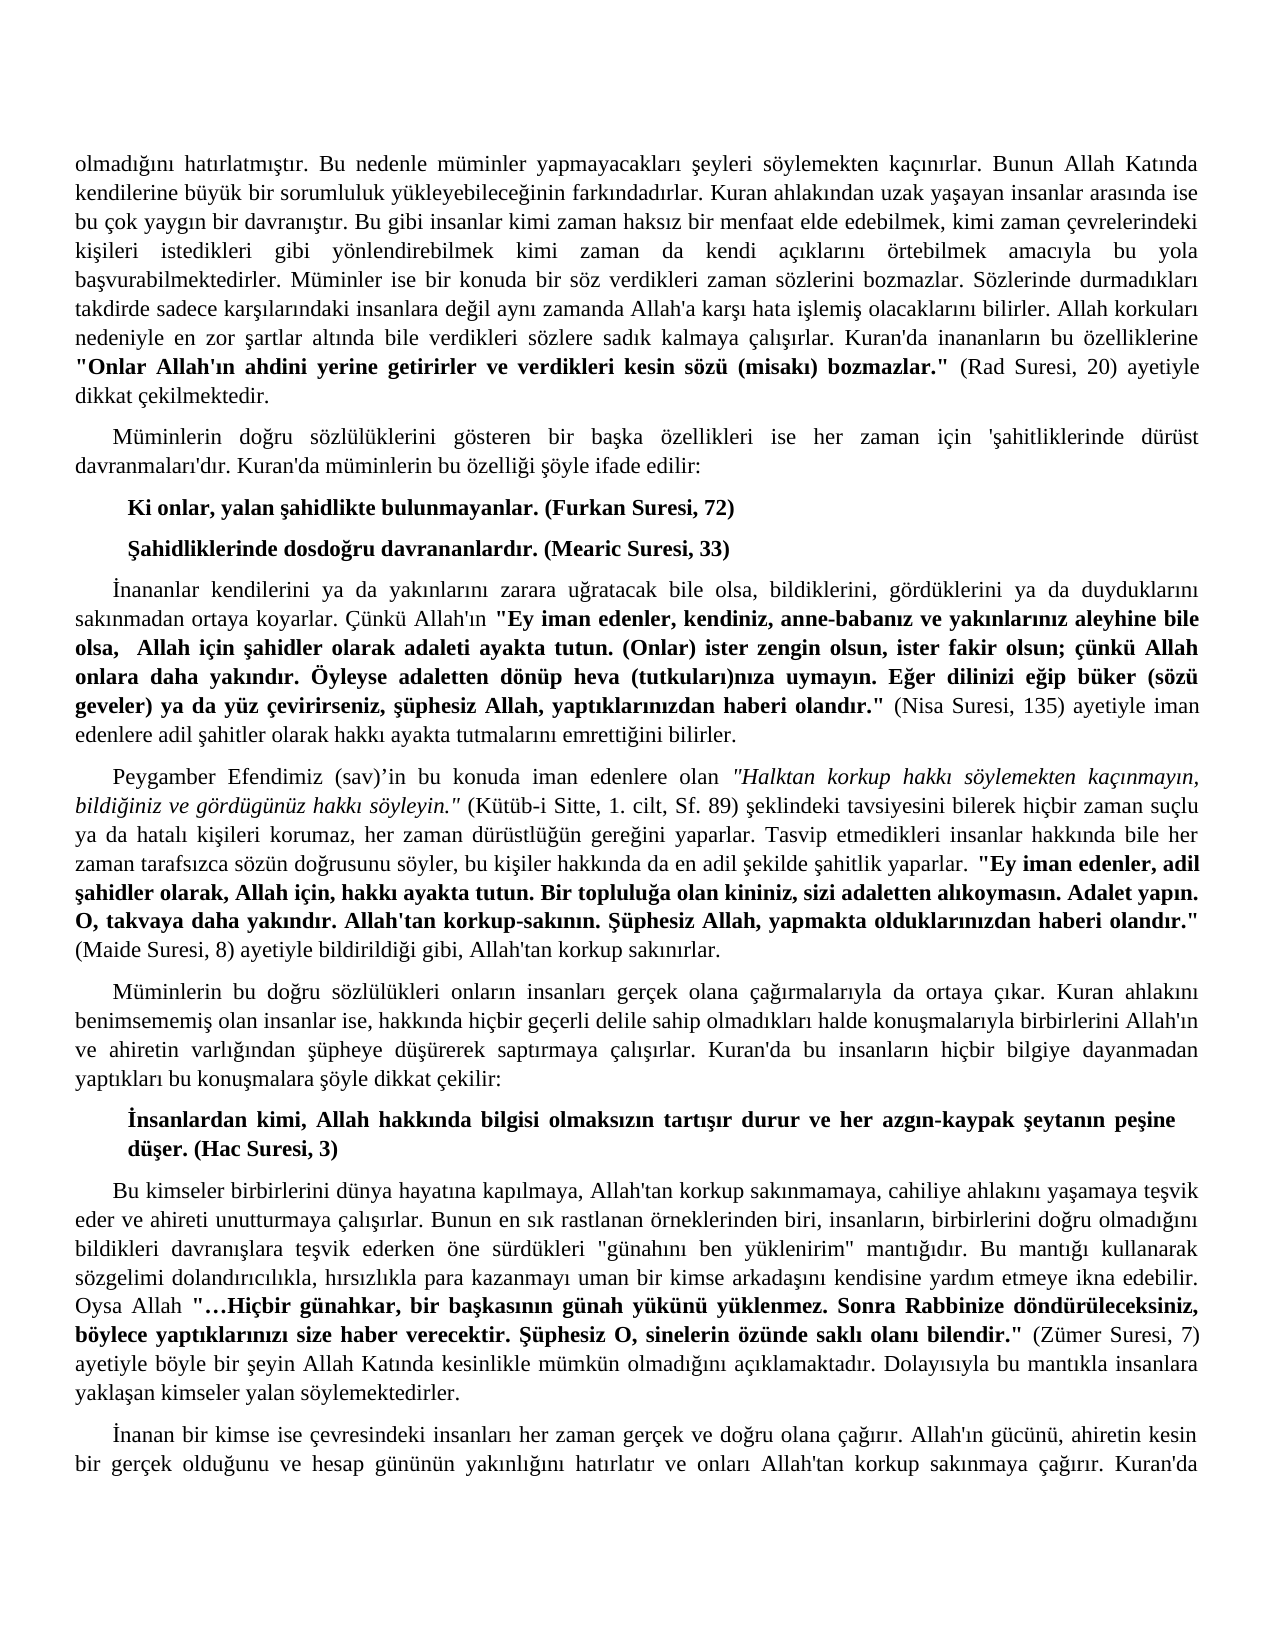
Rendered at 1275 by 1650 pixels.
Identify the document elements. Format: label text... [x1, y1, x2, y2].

text Müminlerin doğru sözlülüklerini gösteren bir başka özellikleri ise her zaman için 'şahitliklerinde dürüst davranmaları'dır. Kuran'da müminlerin bu özelliği şöyle ifade edilir: [75, 423, 1200, 478]
text Bu kimseler birbirlerini dünya hayatına kapılmaya, Allah'tan korkup sakınmamaya, cahiliye ahlakını yaşamaya teşvik eder ve ahireti unutturmaya çalışırlar. Bunun en sık rastlanan örneklerinden biri, insanların, birbirlerini doğru olmadığını bildikleri davranışlara teşvik ederken öne sürdükleri "günahını ben yüklenirim" mantığıdır. Bu mantığı kullanarak sözgelimi dolandırıcılıkla, hırsızlıkla para kazanmayı uman bir kimse arkadaşını kendisine yardım etmeye ikna edebilir. Oysa Allah "…Hiçbir günahkar, bir başkasının günah yükünü yüklenmez. Sonra Rabbinize döndürüleceksiniz, böylece yaptıklarınızı size haber verecektir. Şüphesiz O, sinelerin özünde saklı olanı bilendir." (Zümer Suresi, 7) ayetiyle böyle bir şeyin Allah Katında kesinlikle mümkün olmadığını açıklamaktadır. Dolayısıyla bu mantıkla insanlara yaklaşan kimseler yalan söylemektedirler. [75, 1177, 1200, 1406]
text Peygamber Efendimiz (sav)’in bu konuda iman edenlere olan "Halktan korkup hakkı söylemekten kaçınmayın, bildiğiniz ve gördügünüz hakkı söyleyin." (Kütüb-i Sitte, 1. cilt, Sf. 89) şeklindeki tavsiyesini bilerek hiçbir zaman suçlu ya da hatalı kişileri korumaz, her zaman dürüstlüğün gereğini yaparlar. Tasvip etmedikleri insanlar hakkında bile her zaman tarafsızca sözün doğrusunu söyler, bu kişiler hakkında da en adil şekilde şahitlik yaparlar. "Ey iman edenler, adil şahidler olarak, Allah için, hakkı ayakta tutun. Bir topluluğa olan kininiz, sizi adaletten alıkoymasın. Adalet yapın. O, takvaya daha yakındır. Allah'tan korkup-sakının. Şüphesiz Allah, yapmakta olduklarınızdan haberi olandır." (Maide Suresi, 8) ayetiyle bildirildiği gibi, Allah'tan korkup sakınırlar. [75, 763, 1200, 963]
text Şahidliklerinde dosdoğru davrananlardır. (Mearic Suresi, 33) [127, 535, 1177, 561]
text Müminlerin bu doğru sözlülükleri onların insanları gerçek olana çağırmalarıyla da ortaya çıkar. Kuran ahlakını benimsememiş olan insanlar ise, hakkında hiçbir geçerli delile sahip olmadıkları halde konuşmalarıyla birbirlerini Allah'ın ve ahiretin varlığından şüpheye düşürerek saptırmaya çalışırlar. Kuran'da bu insanların hiçbir bilgiye dayanmadan yaptıkları bu konuşmalara şöyle dikkat çekilir: [75, 978, 1200, 1091]
text İnananlar kendilerini ya da yakınlarını zarara uğratacak bile olsa, bildiklerini, gördüklerini ya da duyduklarını sakınmadan ortaya koyarlar. Çünkü Allah'ın "Ey iman edenler, kendiniz, anne-babanız ve yakınlarınız aleyhine bile olsa, Allah için şahidler olarak adaleti ayakta tutun. (Onlar) ister zengin olsun, ister fakir olsun; çünkü Allah onlara daha yakındır. Öyleyse adaletten dönüp heva (tutkuları)nıza uymayın. Eğer dilinizi eğip büker (sözü geveler) ya da yüz çevirirseniz, şüphesiz Allah, yaptıklarınızdan haberi olandır." (Nisa Suresi, 135) ayetiyle iman edenlere adil şahitler olarak hakkı ayakta tutmalarını emrettiğini bilirler. [75, 576, 1200, 748]
text Ki onlar, yalan şahidlikte bulunmayanlar. (Furkan Suresi, 72) [127, 493, 1177, 520]
text İnanan bir kimse ise çevresindeki insanları her zaman gerçek ve doğru olana çağırır. Allah'ın gücünü, ahiretin kesin bir gerçek olduğunu ve hesap gününün yakınlığını hatırlatır ve onları Allah'tan korkup sakınmaya çağırır. Kuran'da [75, 1421, 1200, 1476]
text olmadığını hatırlatmıştır. Bu nedenle müminler yapmayacakları şeyleri söylemekten kaçınırlar. Bunun Allah Katında kendilerine büyük bir sorumluluk yükleyebileceğinin farkındadırlar. Kuran ahlakından uzak yaşayan insanlar arasında ise bu çok yaygın bir davranıştır. Bu gibi insanlar kimi zaman haksız bir menfaat elde edebilmek, kimi zaman çevrelerindeki kişileri istedikleri gibi yönlendirebilmek kimi zaman da kendi açıklarını örtebilmek amacıyla bu yola başvurabilmektedirler. Müminler ise bir konuda bir söz verdikleri zaman sözlerini bozmazlar. Sözlerinde durmadıkları takdirde sadece karşılarındaki insanlara değil aynı zamanda Allah'a karşı hata işlemiş olacaklarını bilirler. Allah korkuları nedeniyle en zor şartlar altında bile verdikleri sözlere sadık kalmaya çalışırlar. Kuran'da inananların bu özelliklerine "Onlar Allah'ın ahdini yerine getirirler ve verdikleri kesin sözü (misakı) bozmazlar." (Rad Suresi, 20) ayetiyle dikkat çekilmektedir. [75, 150, 1200, 408]
text İnsanlardan kimi, Allah hakkında bilgisi olmaksızın tartışır durur ve her azgın-kaypak şeytanın peşine düşer. (Hac Suresi, 3) [127, 1106, 1177, 1162]
